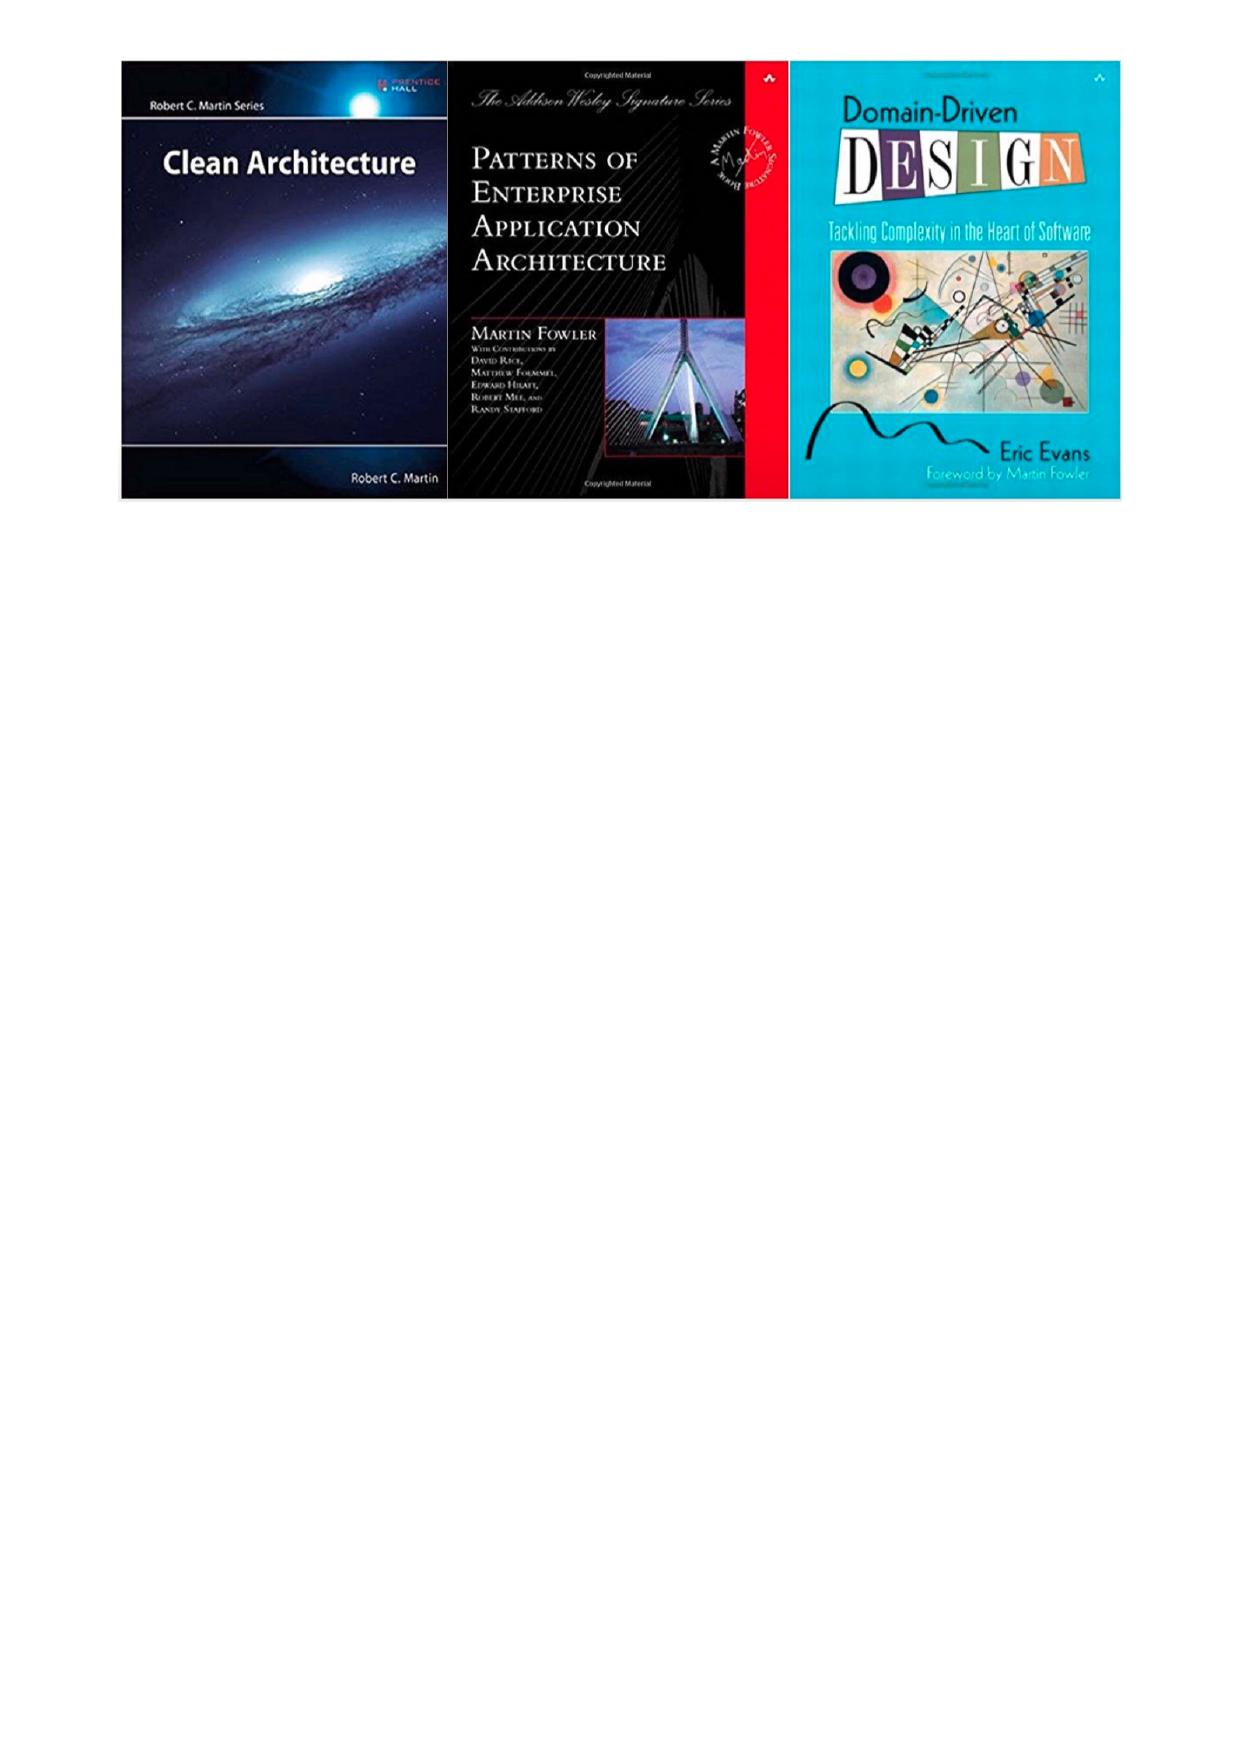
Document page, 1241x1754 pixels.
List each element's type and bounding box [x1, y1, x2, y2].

picture [118, 57, 1123, 502]
